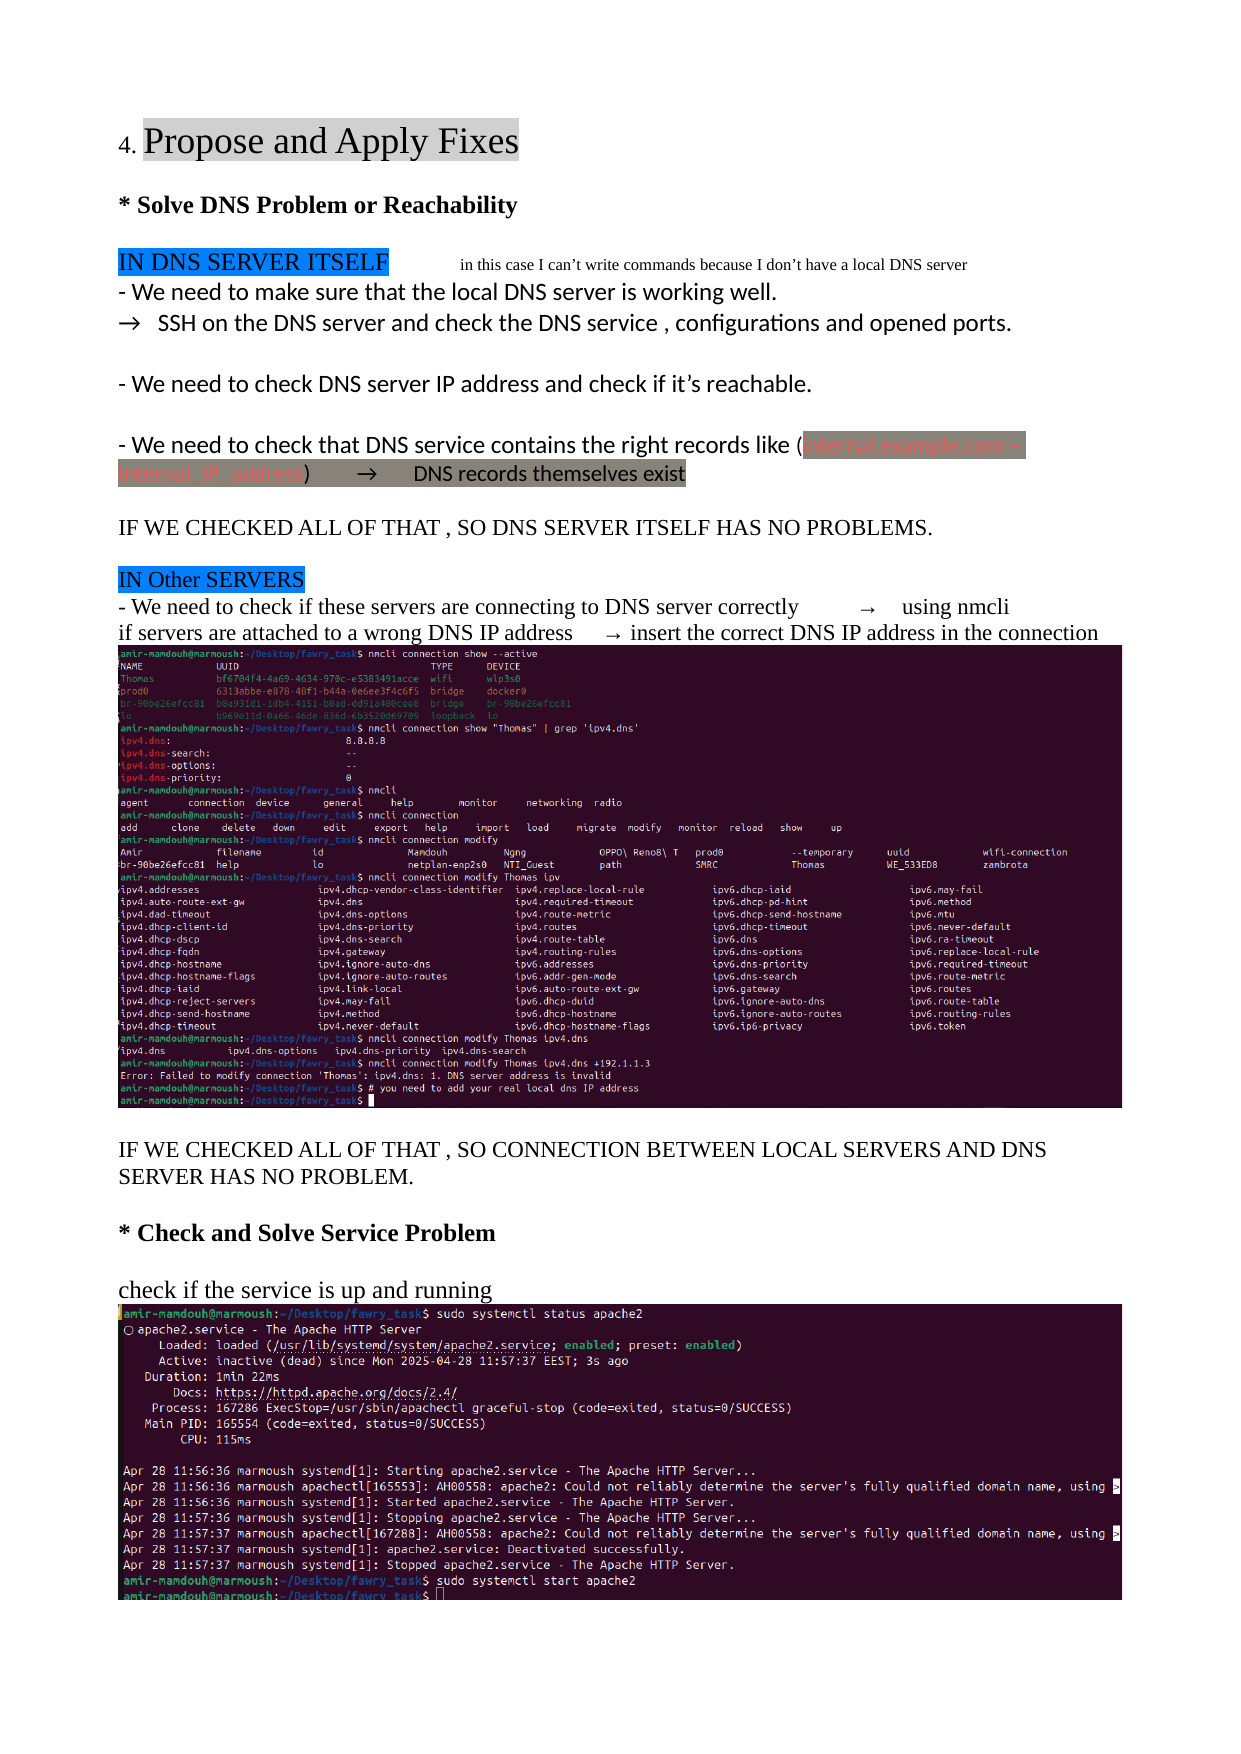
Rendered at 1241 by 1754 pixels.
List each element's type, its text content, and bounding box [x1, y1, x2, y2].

text * Check and Solve Service Problem [118, 1218, 1122, 1247]
text - We need to make sure that the local DNS server is working well. [118, 276, 1122, 307]
text check if the service is up and running [118, 1275, 1122, 1304]
text - We need to check DNS server IP address and check if it’s reachable. [118, 368, 1122, 398]
text IF WE CHECKED ALL OF THAT , SO DNS SERVER ITSELF HAS NO PROBLEMS. [118, 514, 1122, 540]
picture [118, 1304, 1123, 1600]
text if servers are attached to a wrong DNS IP address → insert the correct DNS IP address in the connection [118, 619, 1122, 645]
text - We need to check that DNS service contains the right records like (internal.example.com – Internal_IP_address) → DNS records themselves exist [118, 429, 1122, 487]
picture [118, 645, 1123, 1108]
text * Solve DNS Problem or Reachability [118, 190, 1122, 219]
text IN Other SERVERS [118, 566, 1122, 593]
text 4. Propose and Apply Fixes [118, 118, 1122, 161]
text → SSH on the DNS server and check the DNS service , configurations and opened ports. [118, 307, 1122, 337]
text - We need to check if these servers are connecting to DNS server correctly → using nmcli [118, 593, 1122, 619]
text IN DNS SERVER ITSELF in this case I can’t write commands because I don’t have a local DNS server [118, 247, 1122, 276]
text IF WE CHECKED ALL OF THAT , SO CONNECTION BETWEEN LOCAL SERVERS AND DNS SERVER HAS NO PROBLEM. [118, 1108, 1122, 1218]
